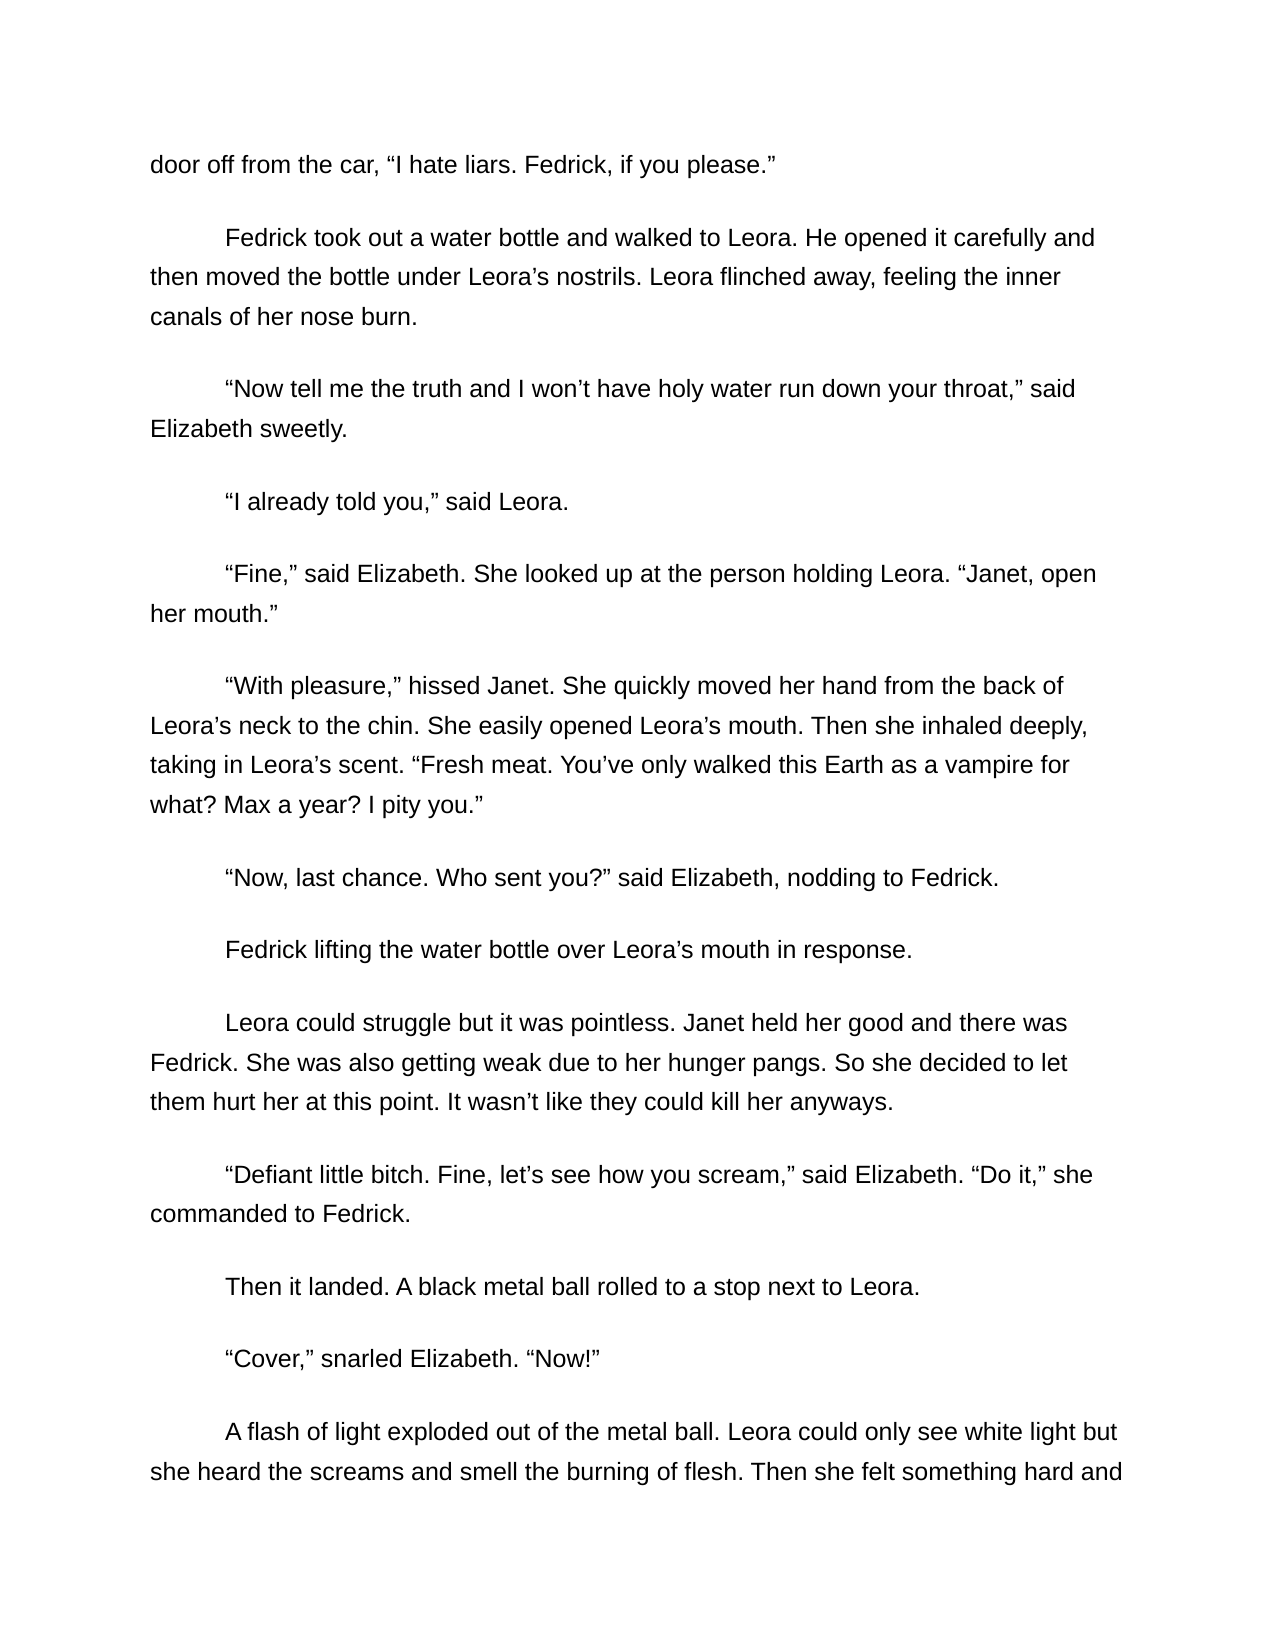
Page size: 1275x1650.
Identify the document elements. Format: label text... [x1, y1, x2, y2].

text Then it landed. A black metal ball rolled to a stop next to Leora. [150, 1272, 1125, 1301]
text “With pleasure,” hissed Janet. She quickly moved her hand from the back of Leora’s neck to the chin. She easily opened Leora’s mouth. Then she inhaled deeply, taking in Leora’s scent. “Fresh meat. You’ve only walked this Earth as a vampire for what? Max a year? I pity you.” [150, 671, 1125, 819]
text “Defiant little bitch. Fine, let’s see how you scream,” said Elizabeth. “Do it,” she commanded to Fedrick. [150, 1160, 1125, 1228]
text “I already told you,” said Leora. [150, 487, 1125, 515]
text “Cover,” snarled Elizabeth. “Now!” [150, 1344, 1125, 1373]
text door off from the car, “I hate liars. Fedrick, if you please.” [150, 150, 1125, 179]
text “Now, last chance. Who sent you?” said Elizabeth, nodding to Fedrick. [150, 863, 1125, 891]
text A flash of light exploded out of the metal ball. Leora could only see white light but she heard the screams and smell the burning of flesh. Then she felt something hard and [150, 1417, 1125, 1485]
text Fedrick took out a water bottle and walked to Leora. He opened it carefully and then moved the bottle under Leora’s nostrils. Leora flinched away, feeling the inner canals of her nose burn. [150, 223, 1125, 331]
text “Fine,” said Elizabeth. She looked up at the person holding Leora. “Janet, open her mouth.” [150, 559, 1125, 627]
text Fedrick lifting the water bottle over Leora’s mouth in response. [150, 935, 1125, 964]
text Leora could struggle but it was pointless. Janet held her good and there was Fedrick. She was also getting weak due to her hunger pangs. So she decided to let them hurt her at this point. It wasn’t like they could kill her anyways. [150, 1008, 1125, 1116]
text “Now tell me the truth and I won’t have holy water run down your throat,” said Elizabeth sweetly. [150, 374, 1125, 443]
